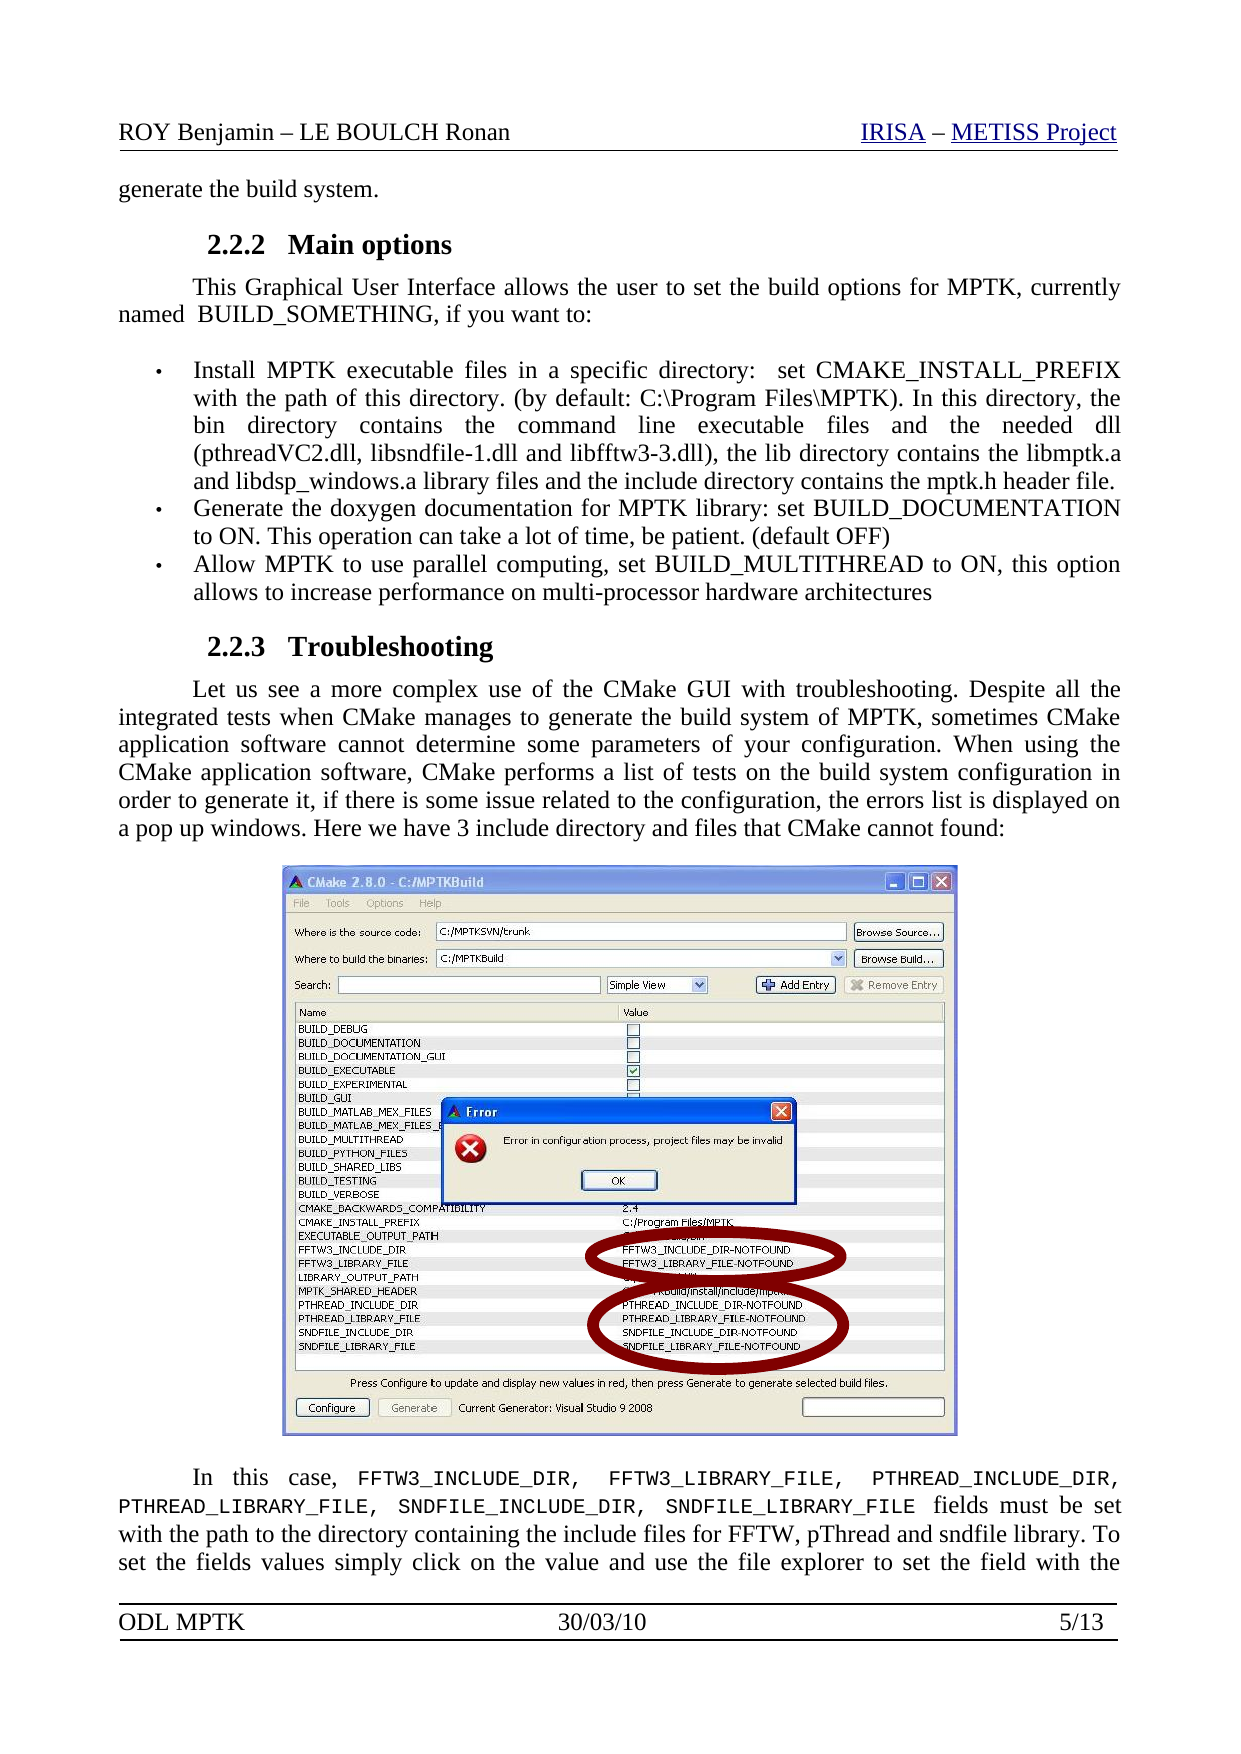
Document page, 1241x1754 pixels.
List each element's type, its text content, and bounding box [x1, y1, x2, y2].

list Allow MPTK to use parallel computing, set BUILD_MULTITHREAD to ON, this option allows to increase performance on multi-processor hardware architectures [156, 550, 1122, 605]
text In this case, FFTW3_INCLUDE_DIR, FFTW3_LIBRARY_FILE, PTHREAD_INCLUDE_DIR, PTHREAD_LIBRARY_FILE, SNDFILE_INCLUDE_DIR, SNDFILE_LIBRARY_FILE fields must be set with the path to the directory containing the include files for FFTW, pThread and sndfile library. To set the fields values simply click on the value and use the file explorer to set the field with the [118, 1463, 1122, 1575]
list Generate the doxygen documentation for MPTK library: set BUILD_DOCUMENTATION to ON. This operation can take a lot of time, be patient. (default OFF) [156, 494, 1122, 550]
subtitle Troubleshooting [118, 630, 1122, 663]
text This Graphical User Interface allows the user to set the build options for MPTK, currently named BUILD_SOMETHING, if you want to: [118, 273, 1122, 328]
text Let us see a more complex use of the CMake GUI with troubleshooting. Despite all the integrated tests when CMake manages to generate the build system of MPTK, sometimes CMake application software cannot determine some parameters of your configuration. When using the CMake application software, CMake performs a list of tests on the build system configuration in order to generate it, if there is some issue related to the configuration, the errors list is displayed on a pop up windows. Here we have 3 include directory and files that CMake cannot found: [118, 675, 1122, 841]
text generate the build system. [118, 175, 1122, 203]
picture [282, 865, 958, 1436]
subtitle Main options [118, 228, 1122, 260]
list Install MPTK executable files in a specific directory: set CMAKE_INSTALL_PREFIX with the path of this directory. (by default: C:\Program Files\MPTK). In this directory, the bin directory contains the command line executable files and the needed dll (pthreadVC2.dll, libsndfile-1.dll and libfftw3-3.dll), the lib directory contains the libmptk.a and libdsp_windows.a library files and the include directory contains the mptk.h header file. [156, 356, 1122, 494]
